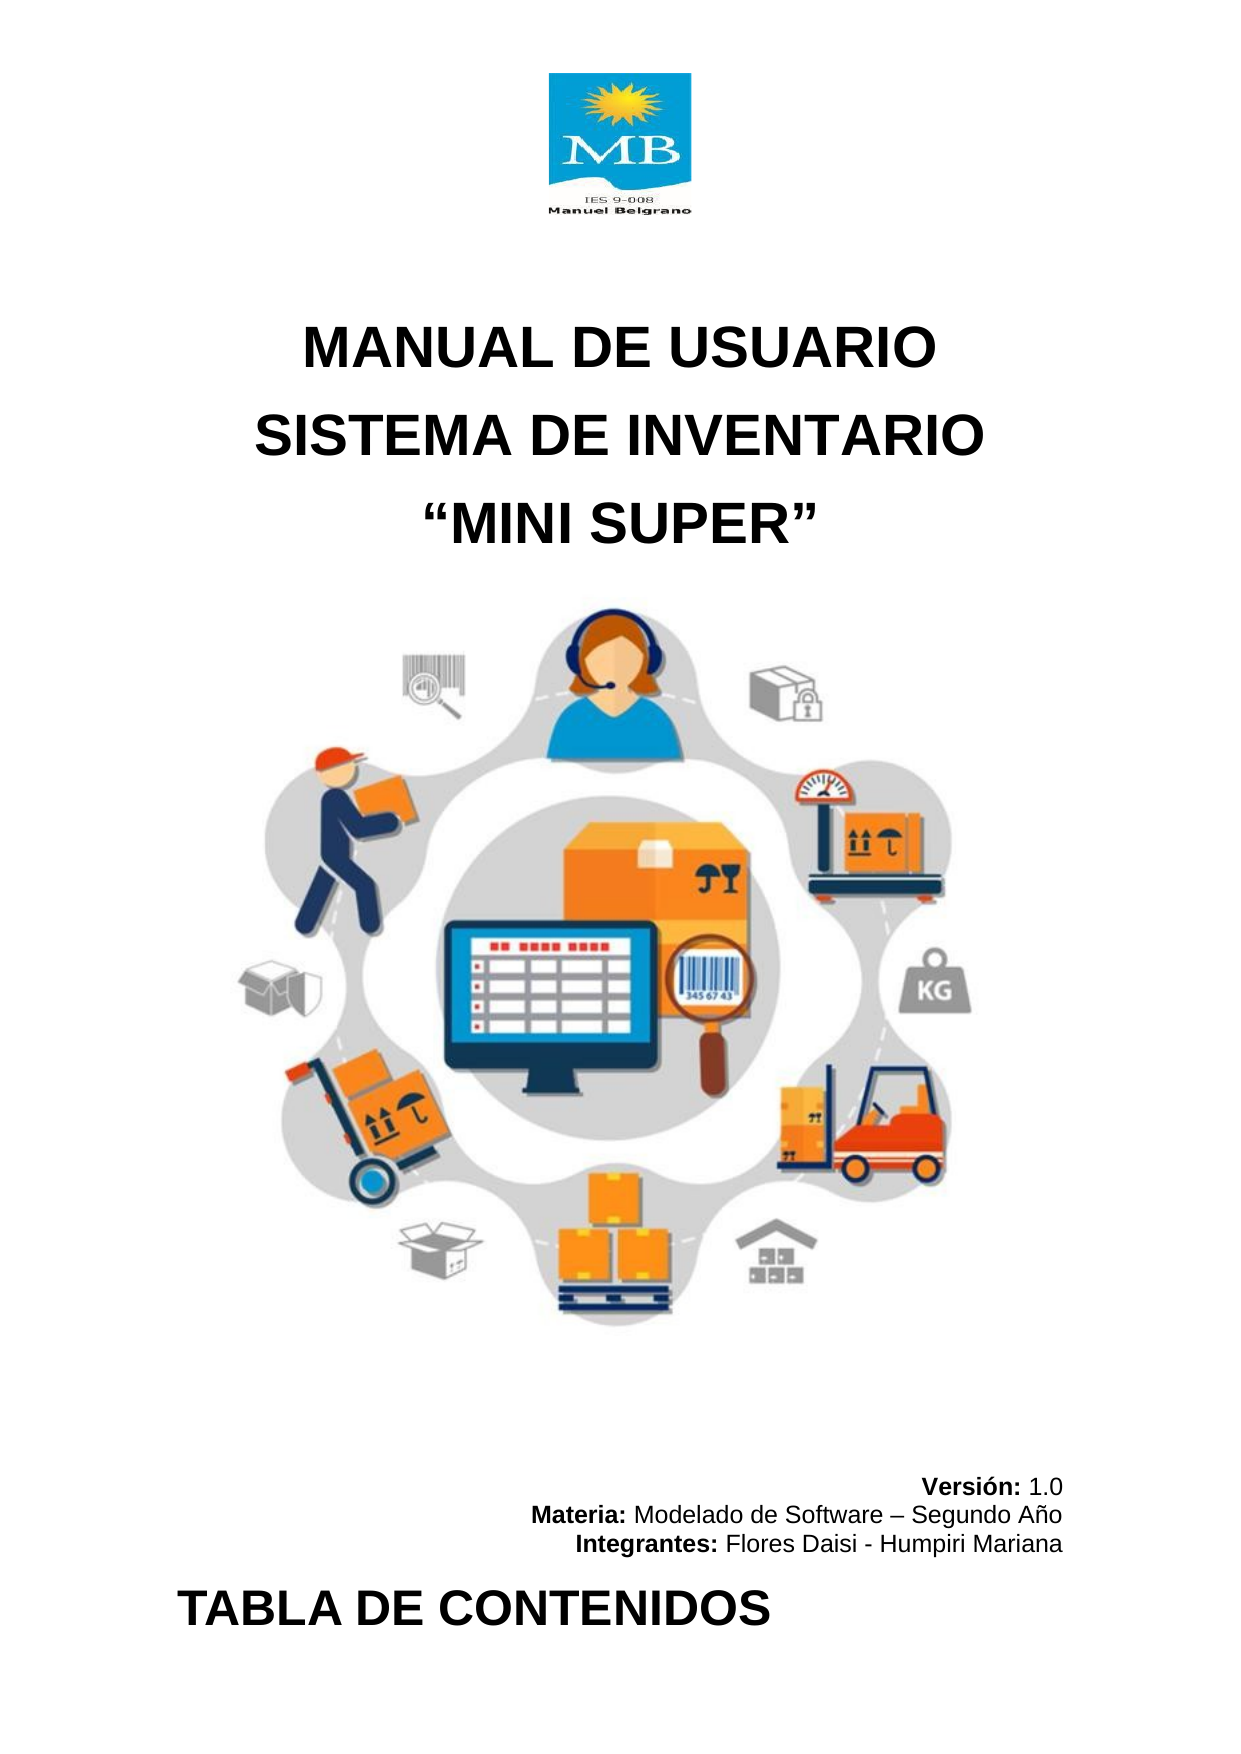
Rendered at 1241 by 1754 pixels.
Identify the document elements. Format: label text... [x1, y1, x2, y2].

text TABLA DE CONTENIDOS [177, 1578, 1063, 1636]
text Versión: 1.0 Materia: Modelado de Software – Segundo Año Integrantes: Flores Daisi - Humpiri Mariana [177, 1471, 1063, 1558]
text SISTEMA DE INVENTARIO [177, 401, 1063, 468]
text MANUAL DE USUARIO [177, 313, 1063, 380]
text “MINI SUPER” [177, 488, 1063, 556]
